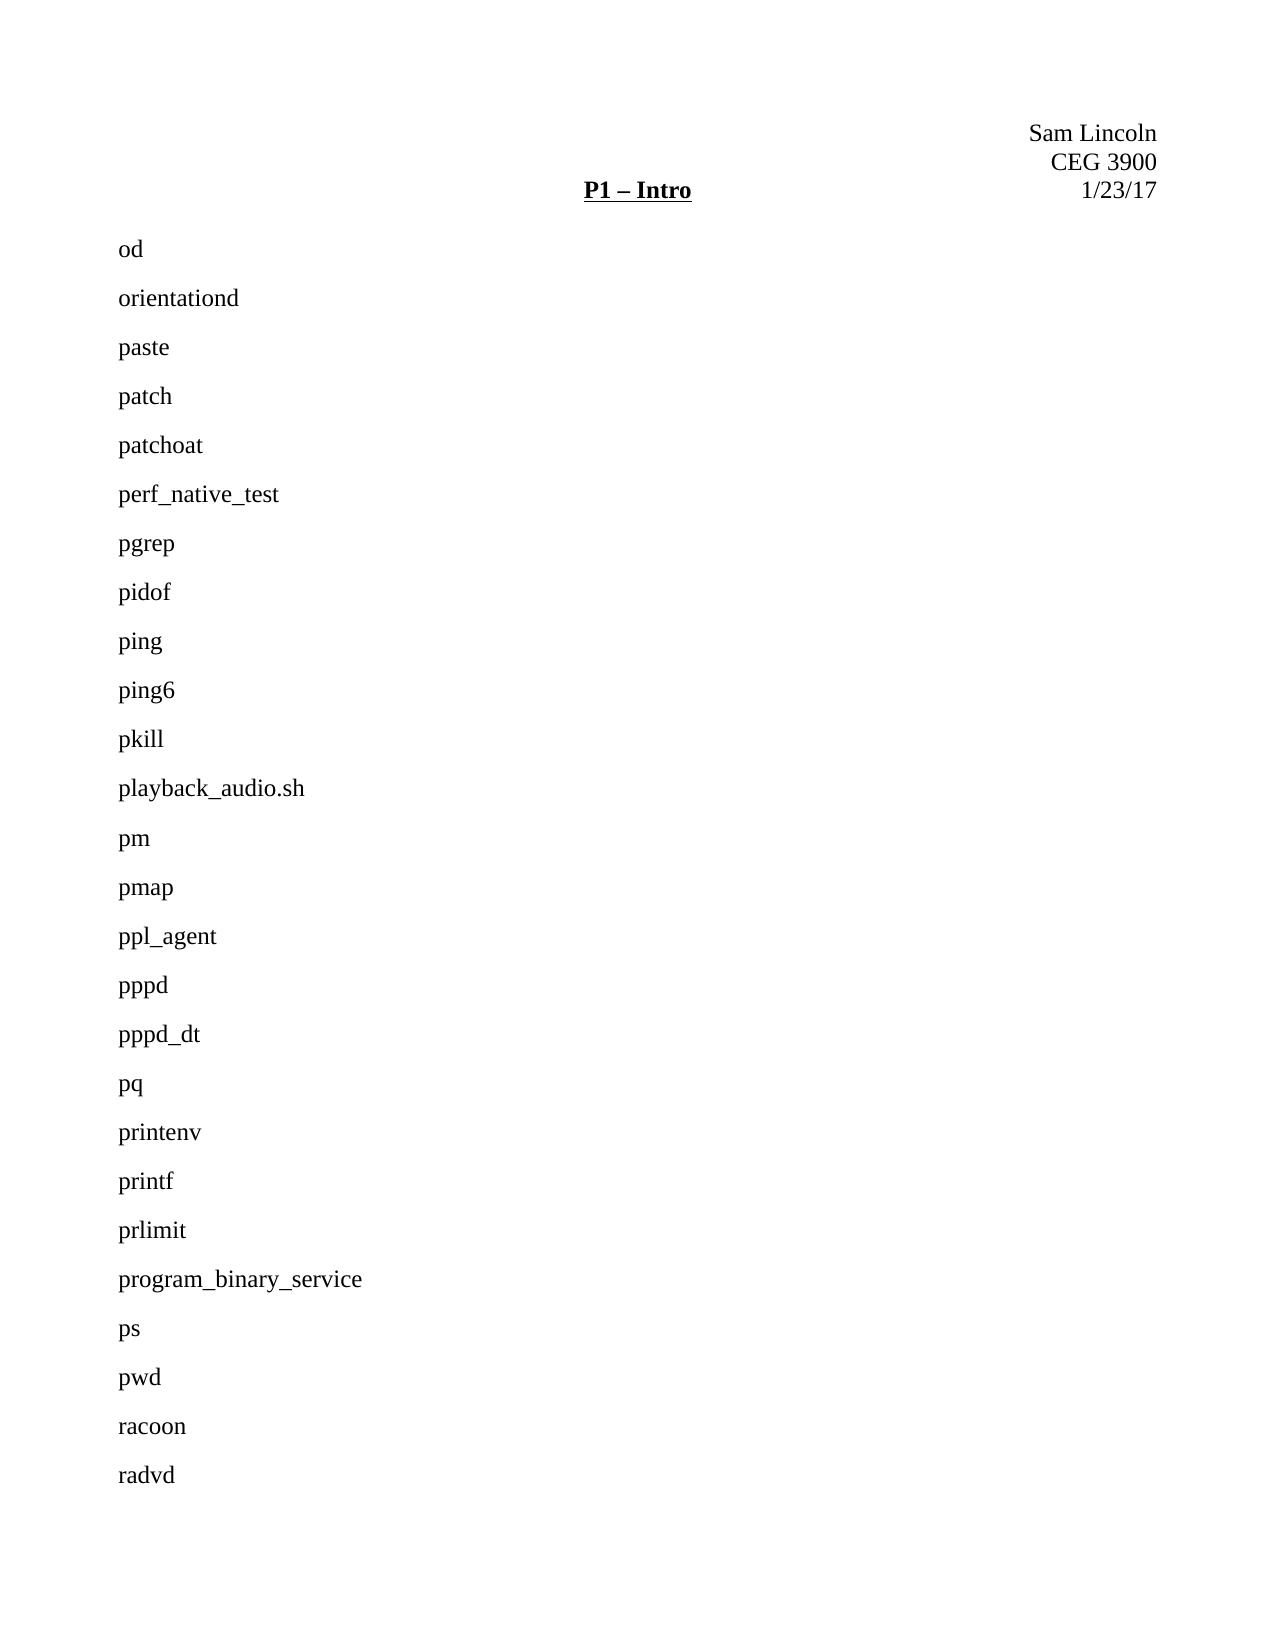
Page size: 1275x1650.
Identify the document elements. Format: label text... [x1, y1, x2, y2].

text racoon [118, 1411, 1157, 1440]
text ping6 [118, 675, 1157, 704]
text paste [118, 332, 1157, 361]
text pkill [118, 724, 1157, 753]
text pidof [118, 577, 1157, 606]
text pq [118, 1068, 1157, 1097]
text od [118, 234, 1157, 263]
text pm [118, 823, 1157, 851]
text patch [118, 381, 1157, 410]
text pppd_dt [118, 1019, 1157, 1048]
text printenv [118, 1117, 1157, 1146]
text patchoat [118, 430, 1157, 459]
text ping [118, 626, 1157, 655]
text printf [118, 1166, 1157, 1195]
text perf_native_test [118, 479, 1157, 508]
text ppl_agent [118, 921, 1157, 949]
text pmap [118, 872, 1157, 900]
text pgrep [118, 528, 1157, 557]
text playback_audio.sh [118, 773, 1157, 802]
text radvd [118, 1460, 1157, 1489]
text prlimit [118, 1215, 1157, 1244]
text pwd [118, 1362, 1157, 1391]
text pppd [118, 970, 1157, 998]
text orientationd [118, 283, 1157, 312]
text program_binary_service [118, 1264, 1157, 1293]
text ps [118, 1313, 1157, 1342]
